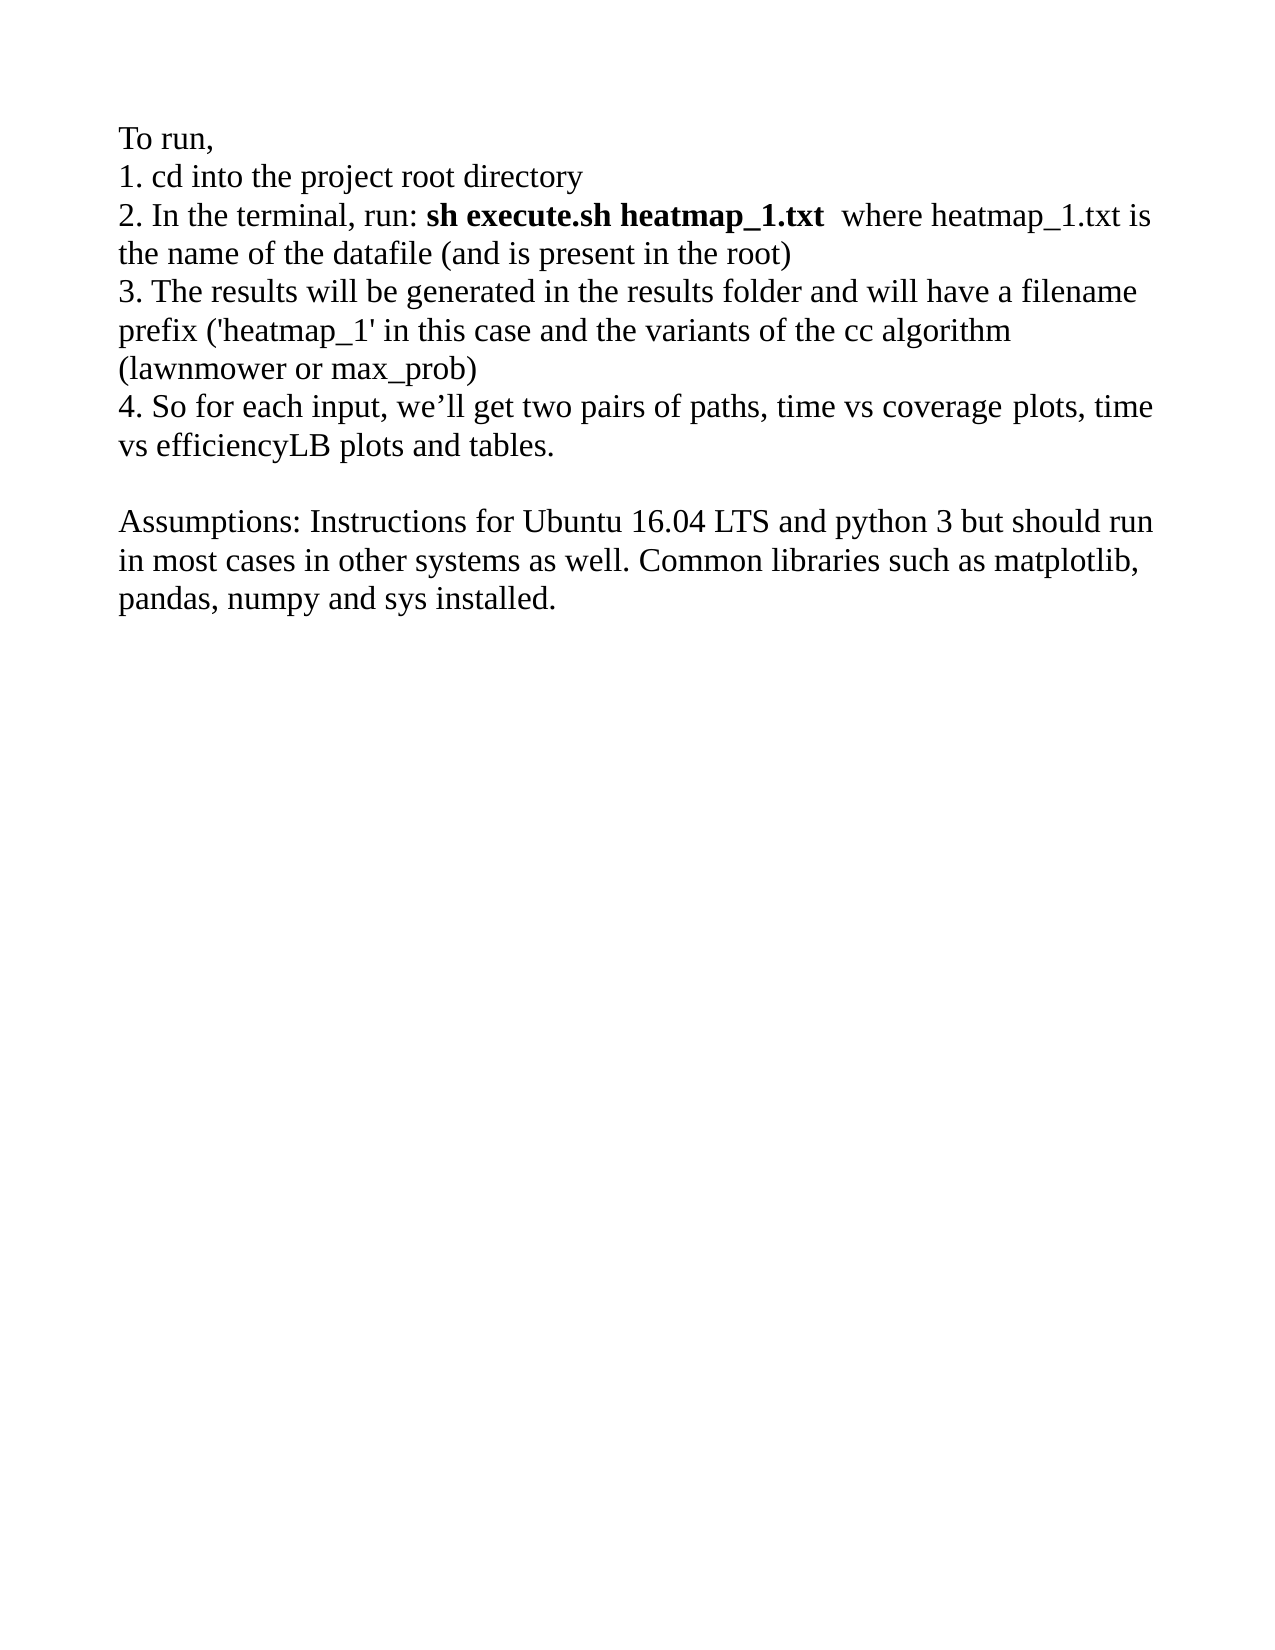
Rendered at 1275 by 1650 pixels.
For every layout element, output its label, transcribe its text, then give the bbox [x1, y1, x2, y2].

text Assumptions: Instructions for Ubuntu 16.04 LTS and python 3 but should run in most cases in other systems as well. Common libraries such as matplotlib, pandas, numpy and sys installed. [118, 501, 1157, 616]
text 4. So for each input, we’ll get two pairs of paths, time vs coverage plots, time vs efficiencyLB plots and tables. [118, 386, 1157, 463]
text 2. In the terminal, run: sh execute.sh heatmap_1.txt where heatmap_1.txt is the name of the datafile (and is present in the root) [118, 195, 1157, 271]
text 1. cd into the project root directory [118, 156, 1157, 195]
text 3. The results will be generated in the results folder and will have a filename prefix ('heatmap_1' in this case and the variants of the cc algorithm (lawnmower or max_prob) [118, 271, 1157, 386]
text To run, [118, 118, 1157, 156]
